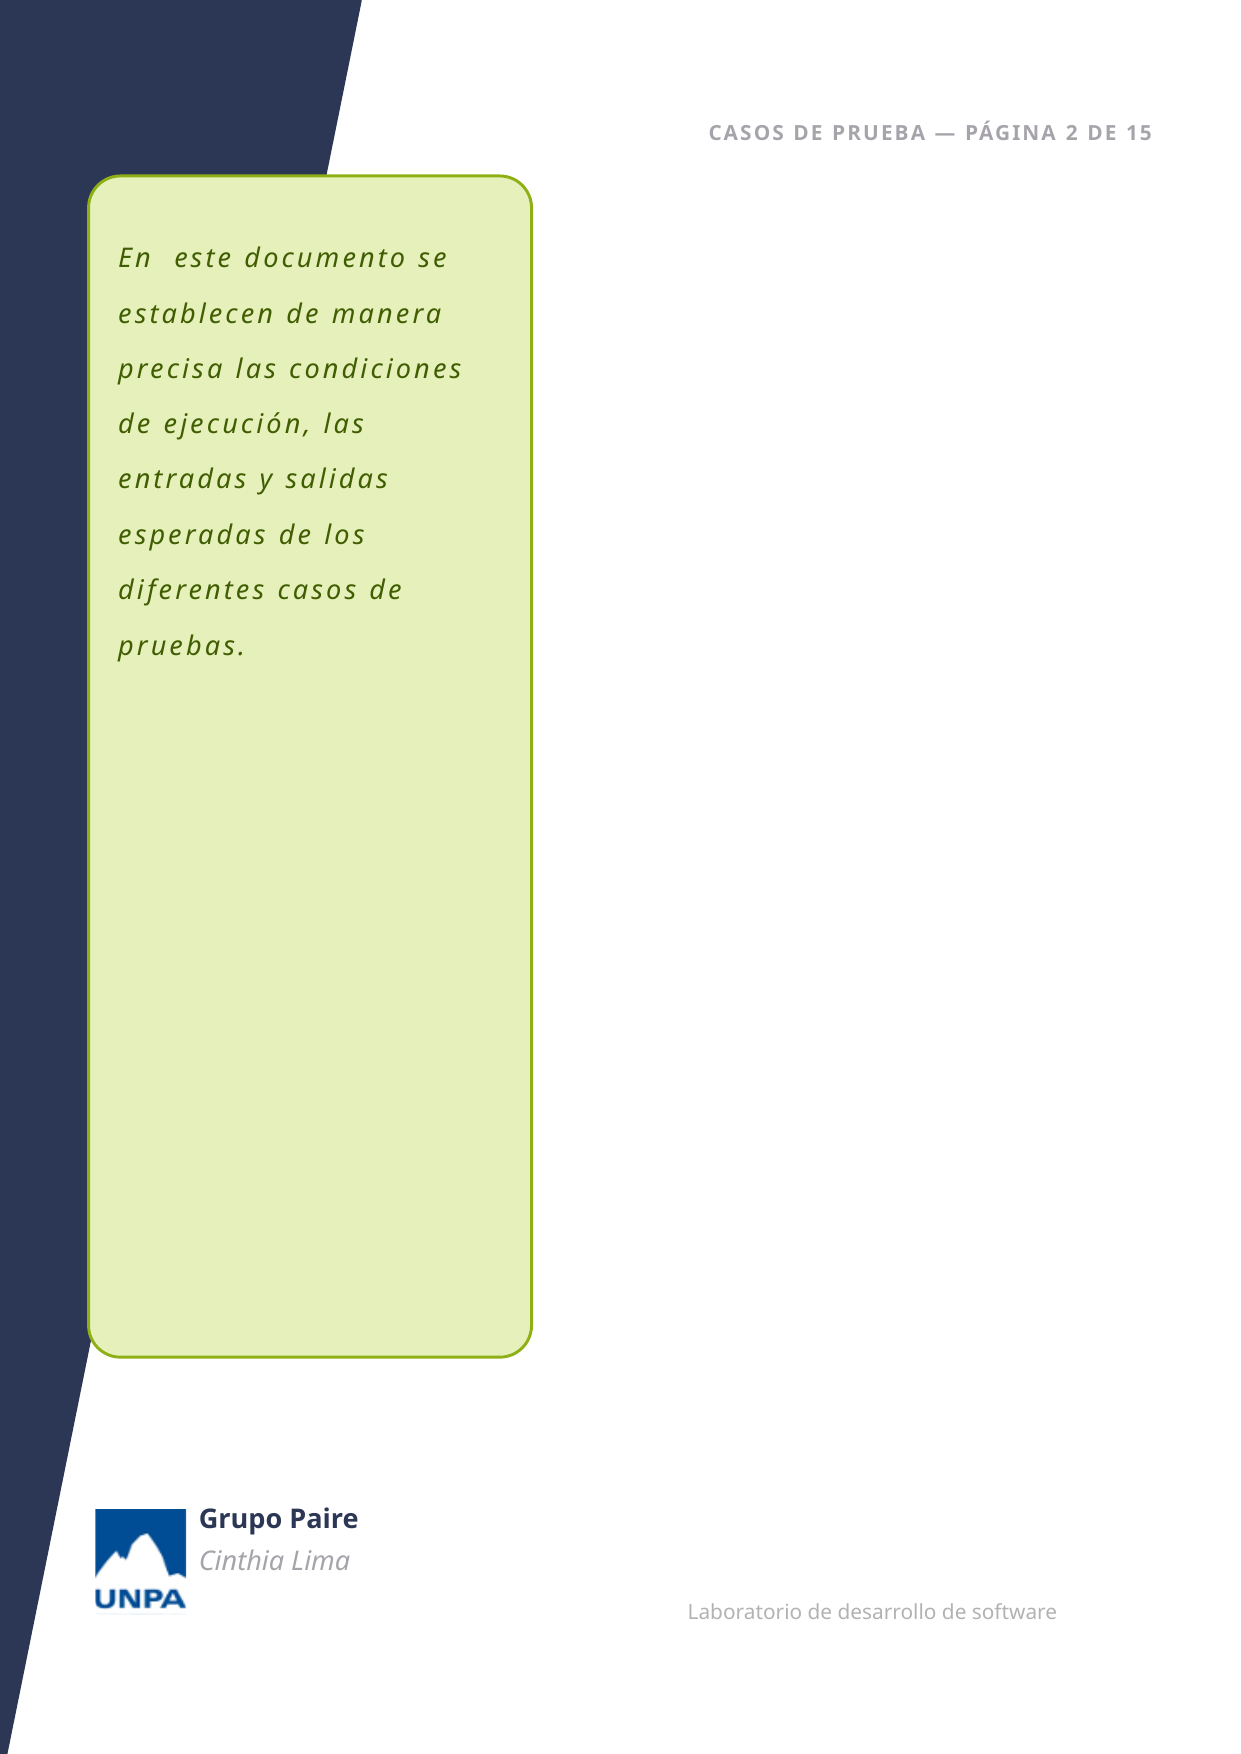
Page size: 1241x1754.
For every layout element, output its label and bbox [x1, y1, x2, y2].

picture [95, 1509, 187, 1615]
